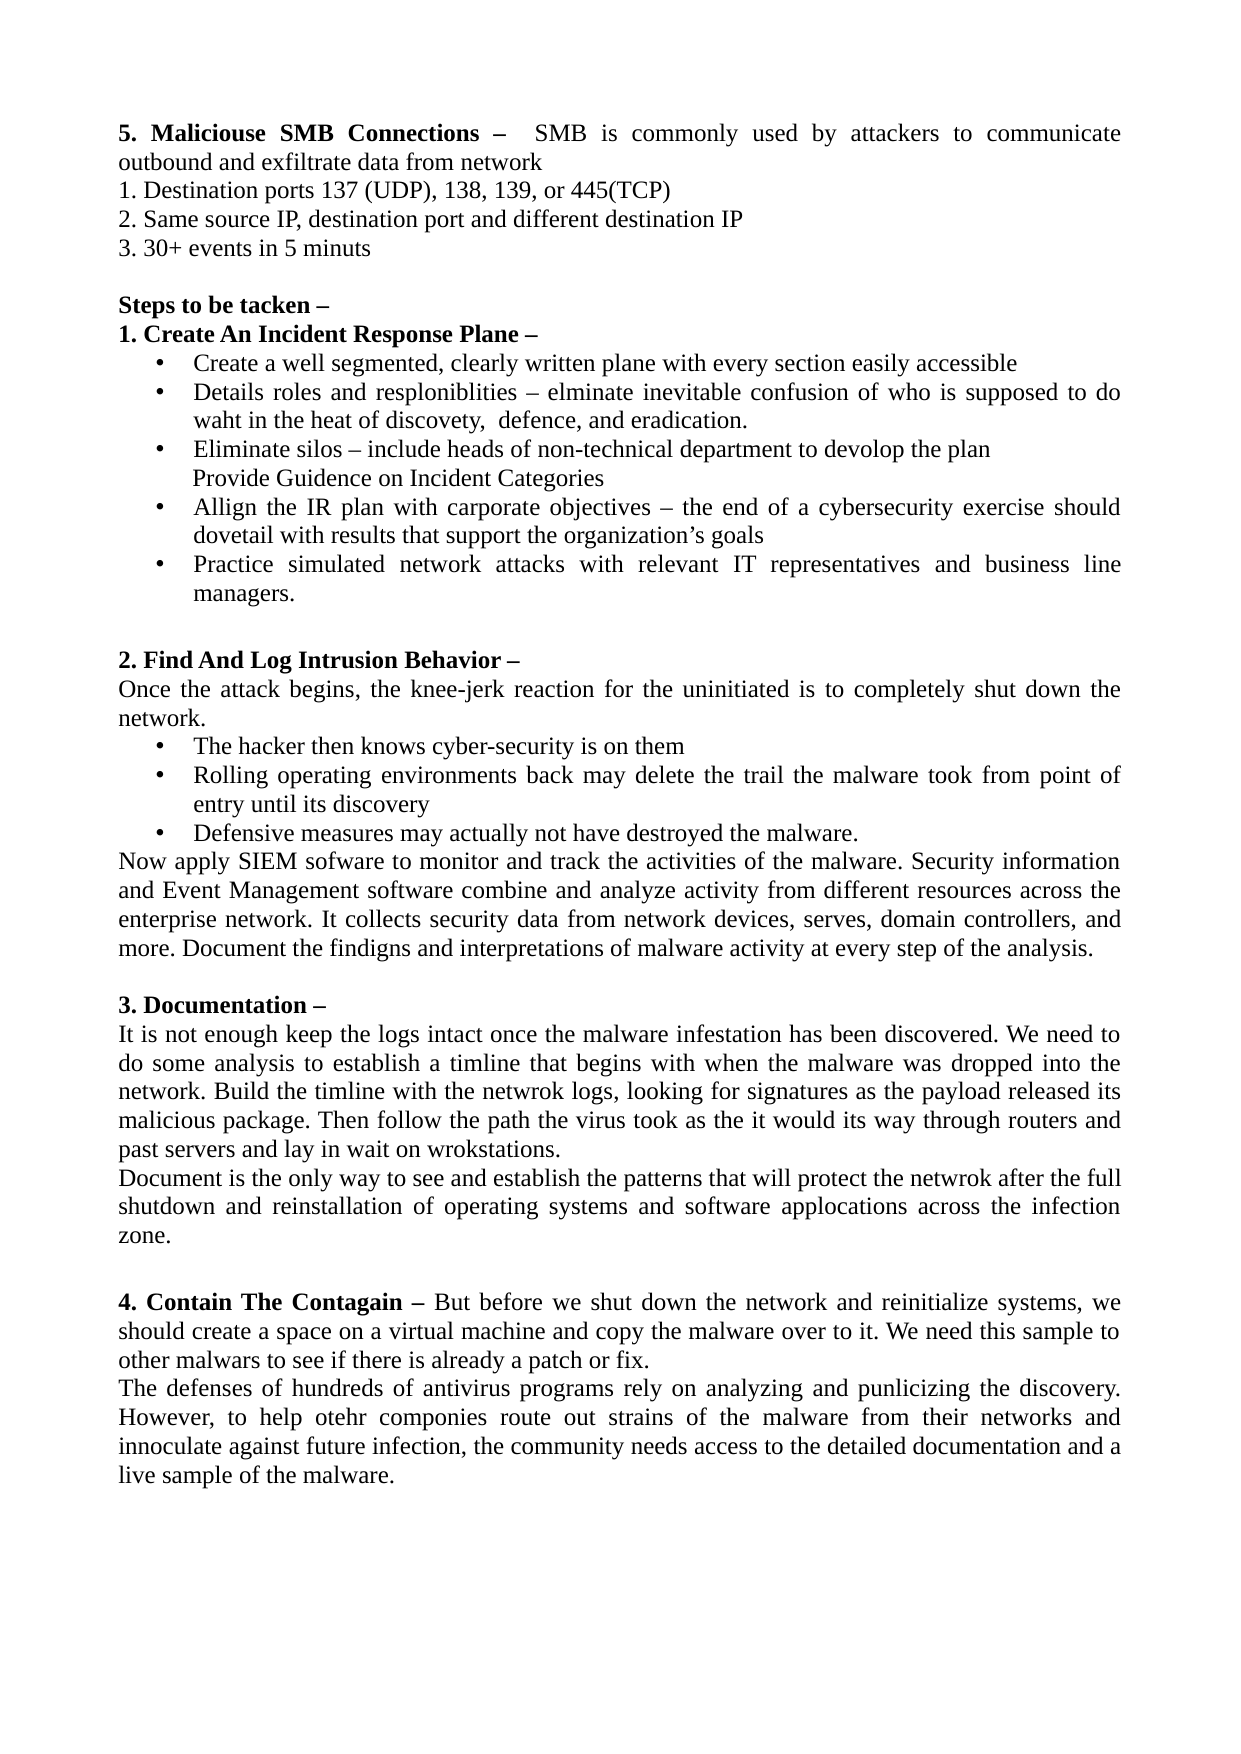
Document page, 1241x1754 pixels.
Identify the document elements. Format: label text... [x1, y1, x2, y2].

text Now apply SIEM sofware to monitor and track the activities of the malware. Security information and Event Management software combine and analyze activity from different resources across the enterprise network. It collects security data from network devices, serves, domain controllers, and more. Document the findigns and interpretations of malware activity at every step of the analysis. [118, 846, 1122, 961]
text 1. Create An Incident Response Plane – [118, 319, 1122, 348]
list Create a well segmented, clearly written plane with every section easily accessible [156, 348, 1122, 377]
text 3. Documentation – [118, 990, 1122, 1019]
list Defensive measures may actually not have destroyed the malware. [156, 818, 1122, 846]
list The hacker then knows cyber-security is on them [156, 731, 1122, 760]
text Document is the only way to see and establish the patterns that will protect the netwrok after the full shutdown and reinstallation of operating systems and software applocations across the infection zone. [118, 1163, 1122, 1249]
text Steps to be tacken – [118, 291, 1122, 319]
list Details roles and resploniblities – elminate inevitable confusion of who is supposed to do waht in the heat of discovety, defence, and eradication. [156, 377, 1122, 434]
text 4. Contain The Contagain – But before we shut down the network and reinitialize systems, we should create a space on a virtual machine and copy the malware over to it. We need this sample to other malwars to see if there is already a patch or fix. [118, 1287, 1122, 1373]
list Eliminate silos – include heads of non-technical department to devolop the plan [156, 434, 1122, 463]
text Once the attack begins, the knee-jerk reaction for the uninitiated is to completely shut down the network. [118, 674, 1122, 731]
text 2. Find And Log Intrusion Behavior – [118, 645, 1122, 674]
text 5. Maliciouse SMB Connections – SMB is commonly used by attackers to communicate outbound and exfiltrate data from network [118, 118, 1122, 176]
list Allign the IR plan with carporate objectives – the end of a cybersecurity exercise should dovetail with results that support the organization’s goals [156, 492, 1122, 549]
text The defenses of hundreds of antivirus programs rely on analyzing and punlicizing the discovery. However, to help otehr componies route out strains of the malware from their networks and innoculate against future infection, the community needs access to the detailed documentation and a live sample of the malware. [118, 1373, 1122, 1488]
text Provide Guidence on Incident Categories [118, 463, 1122, 492]
list Practice simulated network attacks with relevant IT representatives and business line managers. [156, 549, 1122, 607]
text It is not enough keep the logs intact once the malware infestation has been discovered. We need to do some analysis to establish a timline that begins with when the malware was dropped into the network. Build the timline with the netwrok logs, looking for signatures as the payload released its malicious package. Then follow the path the virus took as the it would its way through routers and past servers and lay in wait on wrokstations. [118, 1019, 1122, 1163]
text 2. Same source IP, destination port and different destination IP [118, 204, 1122, 233]
text 1. Destination ports 137 (UDP), 138, 139, or 445(TCP) [118, 176, 1122, 204]
text 3. 30+ events in 5 minuts [118, 233, 1122, 262]
list Rolling operating environments back may delete the trail the malware took from point of entry until its discovery [156, 760, 1122, 818]
